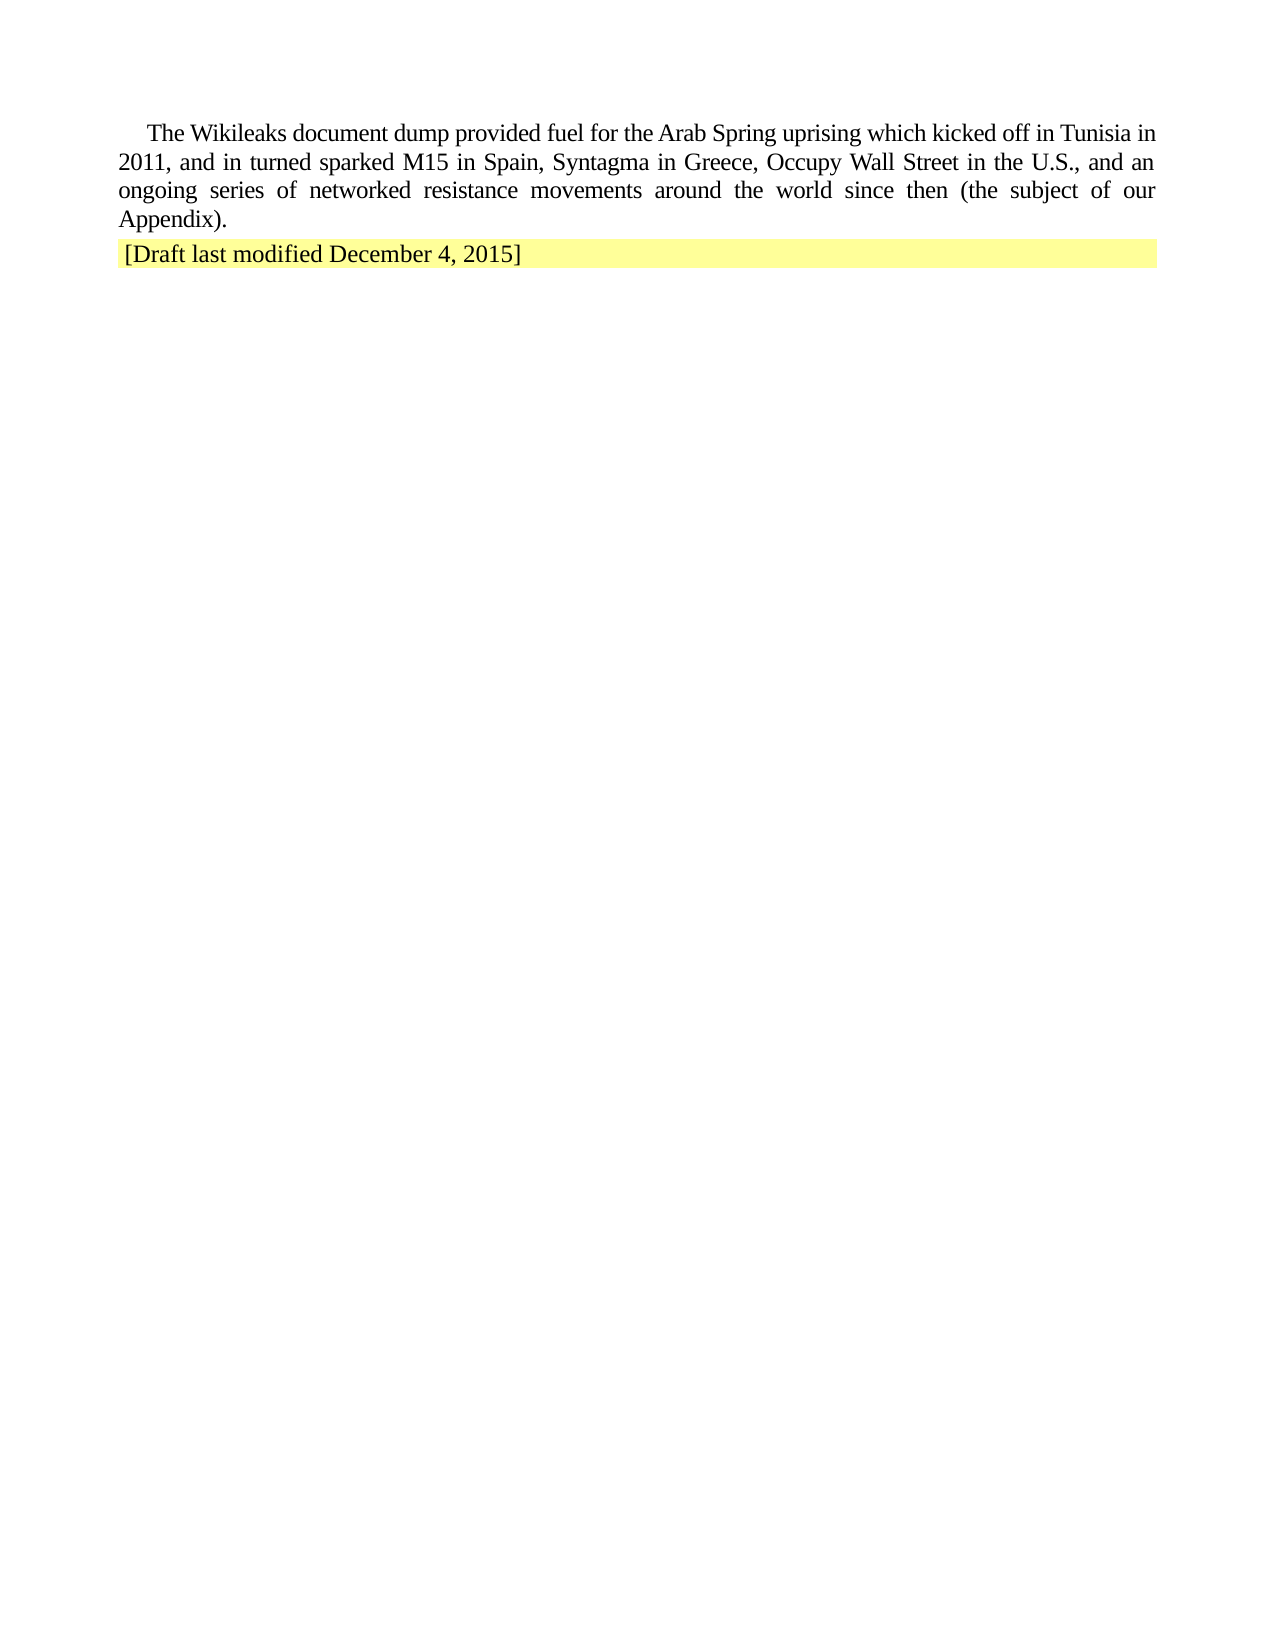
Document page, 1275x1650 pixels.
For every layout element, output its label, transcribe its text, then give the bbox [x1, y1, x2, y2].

text [Draft last modified December 4, 2015] [118, 239, 1157, 268]
text The Wikileaks document dump provided fuel for the Arab Spring uprising which kicked off in Tunisia in 2011, and in turned sparked M15 in Spain, Syntagma in Greece, Occupy Wall Street in the U.S., and an ongoing series of networked resistance movements around the world since then (the subject of our Appendix). [118, 118, 1157, 233]
